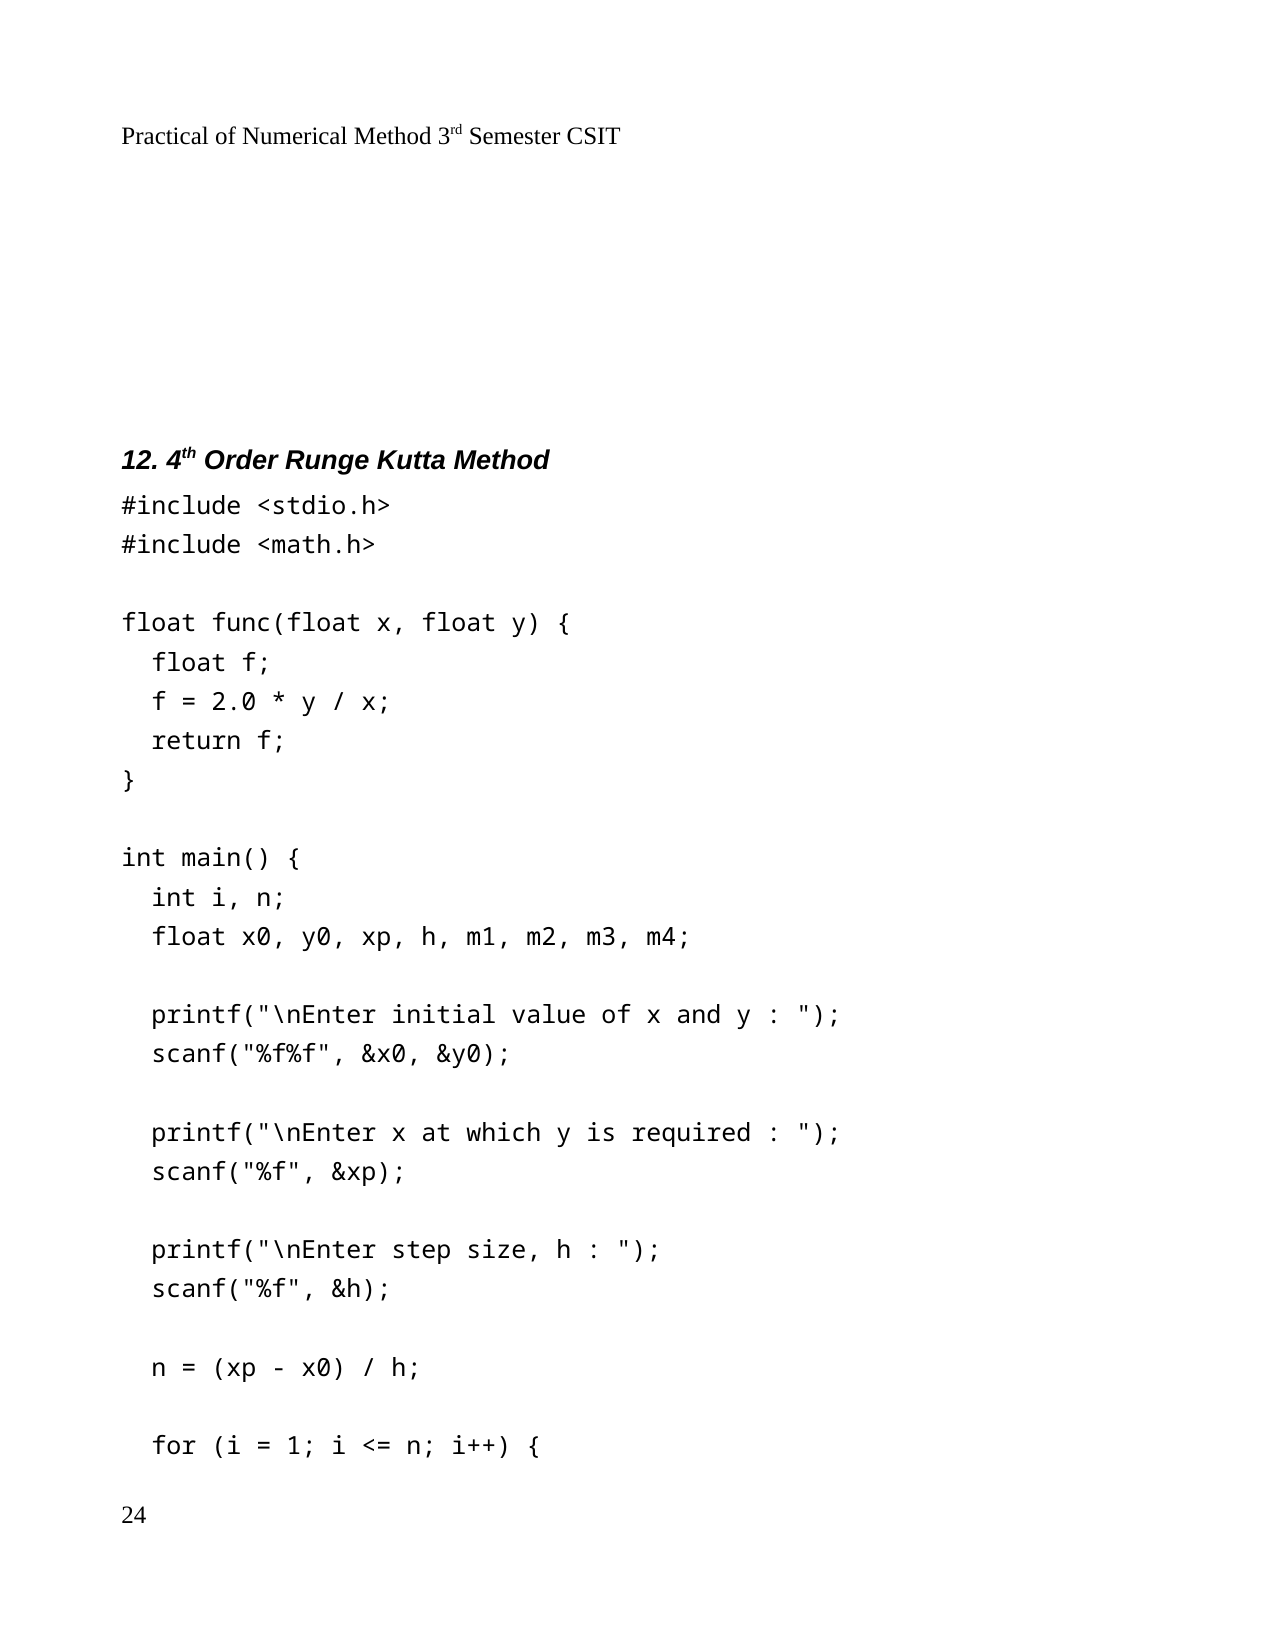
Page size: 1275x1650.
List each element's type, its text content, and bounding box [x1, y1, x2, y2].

text #include <math.h> [121, 527, 1154, 561]
text float x0, y0, xp, h, m1, m2, m3, m4; [121, 918, 1154, 952]
text f = 2.0 * y / x; [121, 683, 1154, 717]
text scanf("%f", &h); [121, 1271, 1154, 1305]
text scanf("%f%f", &x0, &y0); [121, 1036, 1154, 1070]
text for (i = 1; i <= n; i++) { [121, 1428, 1154, 1462]
text printf("\nEnter step size, h : "); [121, 1232, 1154, 1266]
text #include <stdio.h> [121, 488, 1154, 522]
text printf("\nEnter initial value of x and y : "); [121, 997, 1154, 1031]
text float f; [121, 644, 1154, 678]
text } [121, 762, 1154, 796]
text int main() { [121, 840, 1154, 874]
text float func(float x, float y) { [121, 605, 1154, 639]
text return f; [121, 723, 1154, 757]
text int i, n; [121, 879, 1154, 913]
text n = (xp - x0) / h; [121, 1349, 1154, 1383]
subtitle 12. 4th Order Runge Kutta Method [121, 444, 1154, 475]
text printf("\nEnter x at which y is required : "); [121, 1114, 1154, 1148]
text scanf("%f", &xp); [121, 1153, 1154, 1187]
